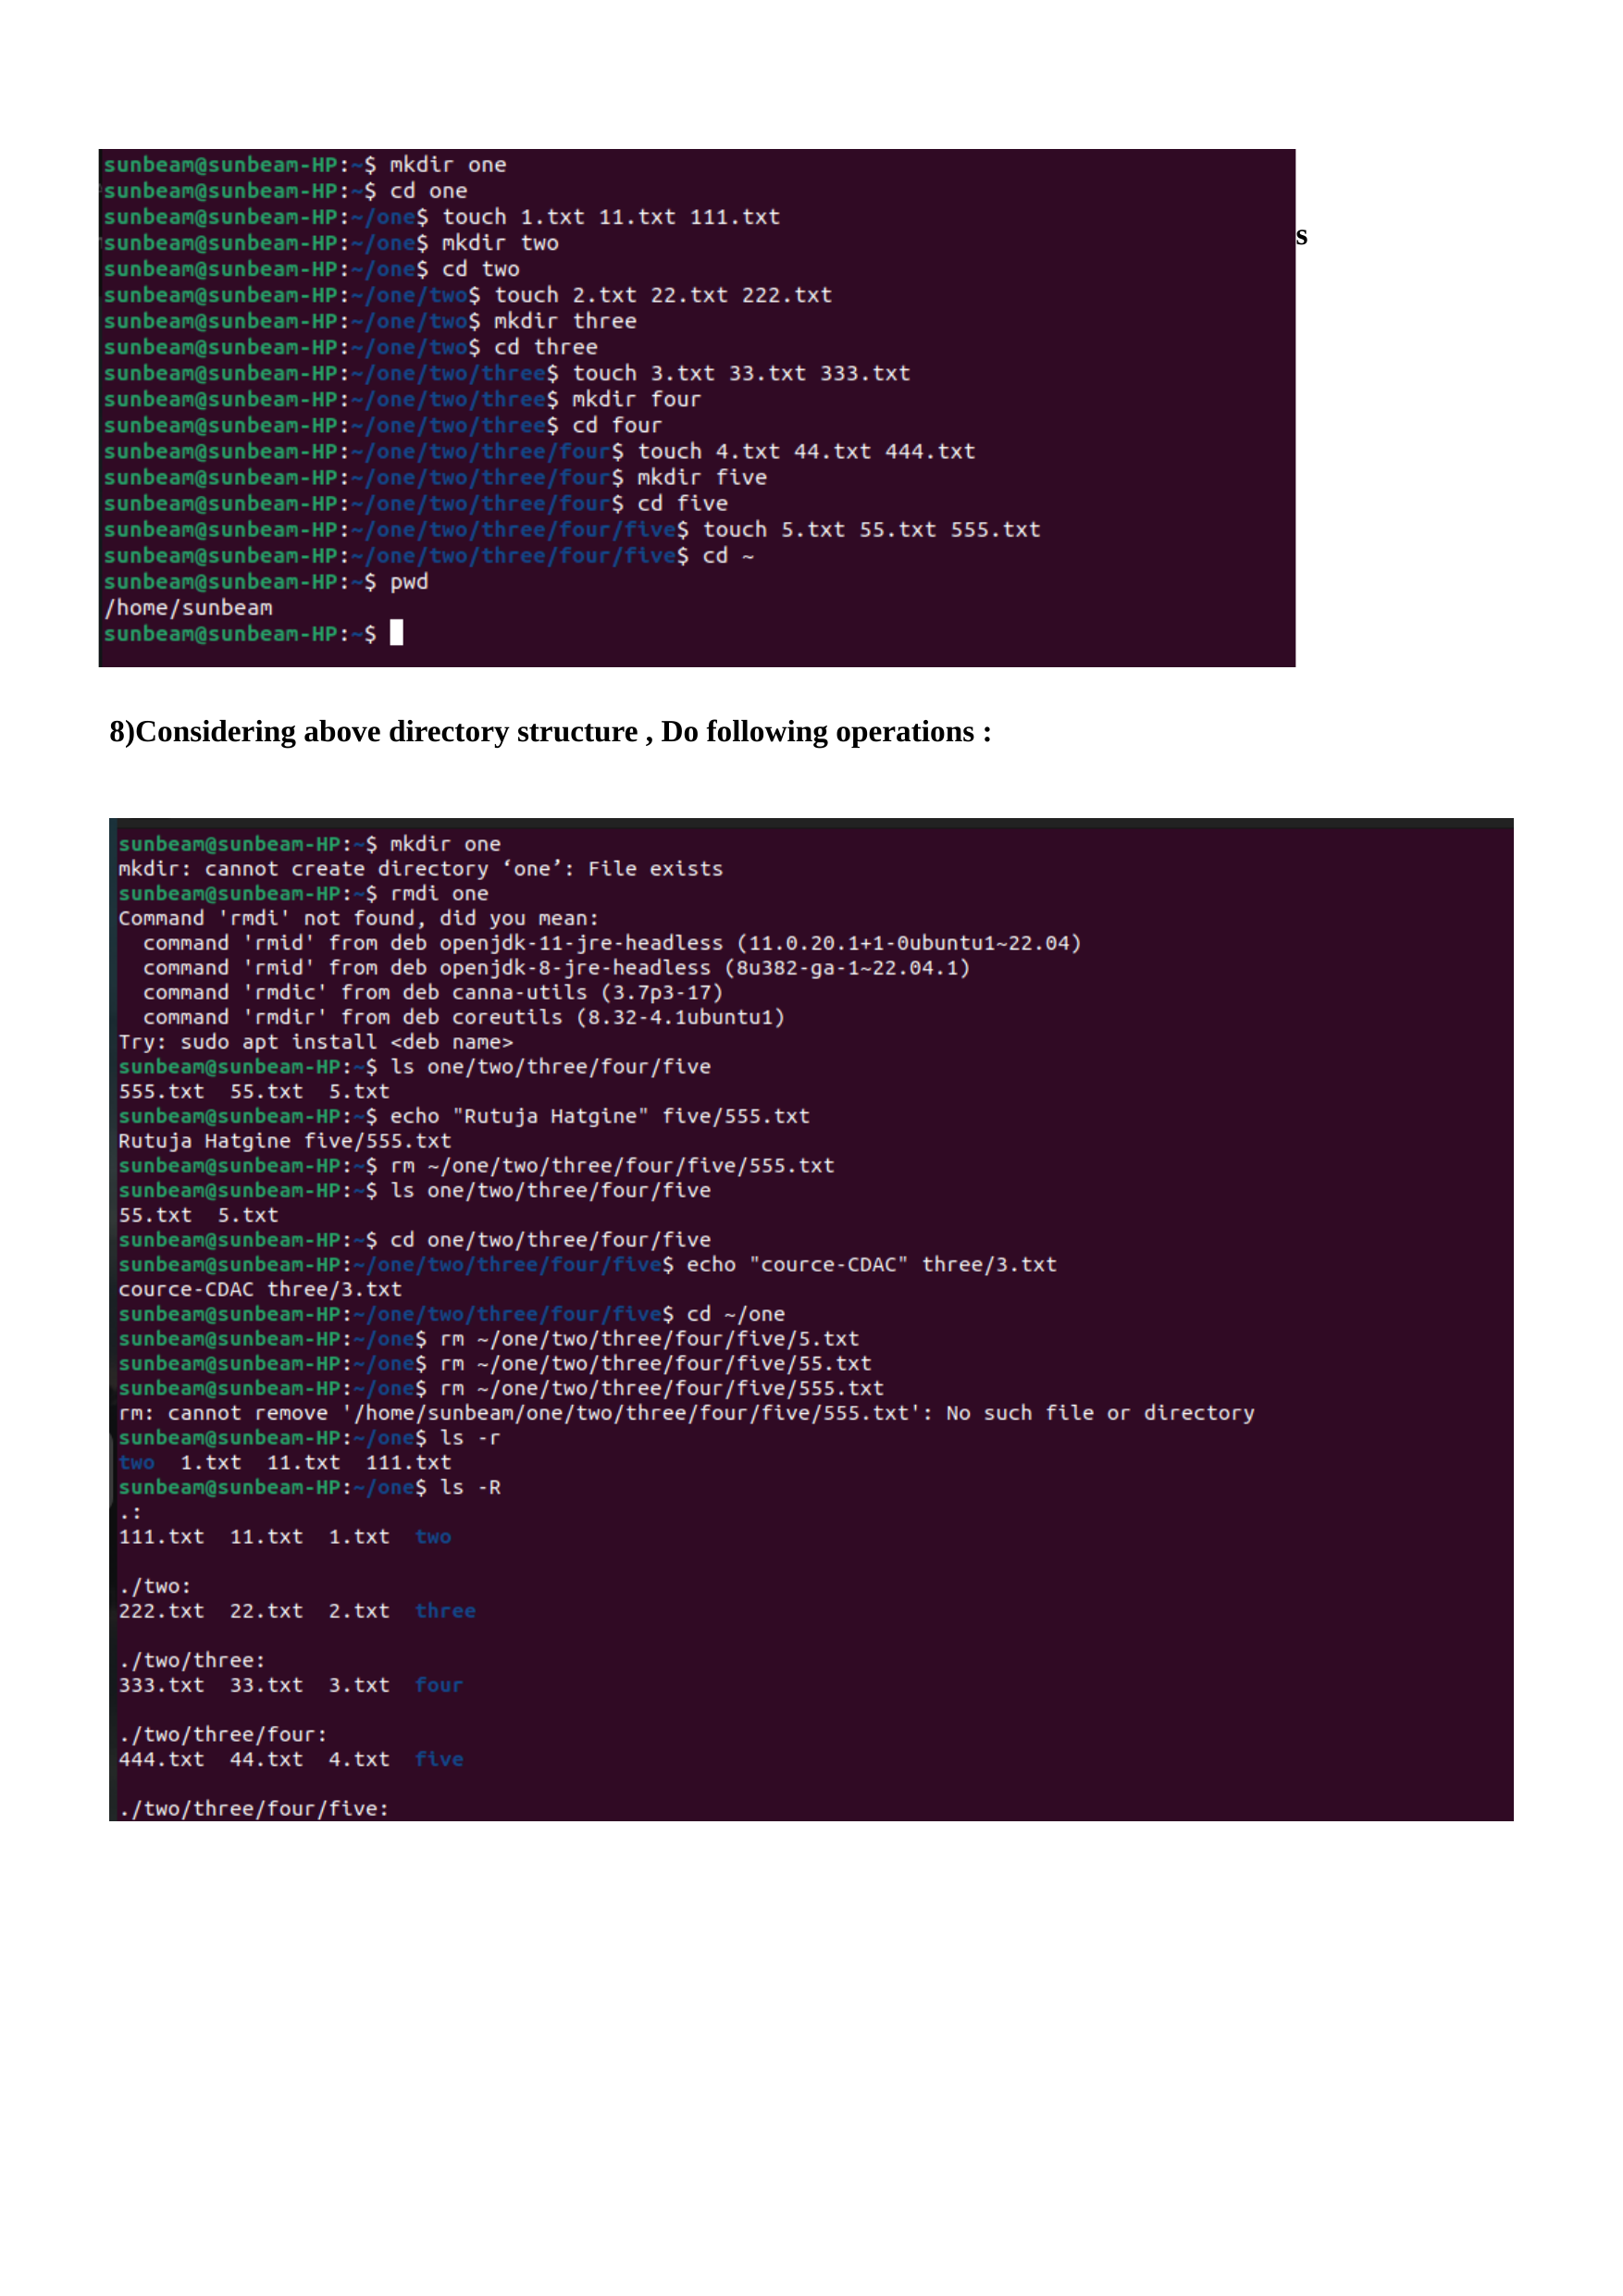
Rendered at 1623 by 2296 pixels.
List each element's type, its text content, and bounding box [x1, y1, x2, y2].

text 8)Considering above directory structure , Do following operations : [109, 713, 1514, 748]
picture [98, 149, 1296, 667]
text s [1296, 216, 1514, 251]
picture [109, 818, 1514, 1821]
